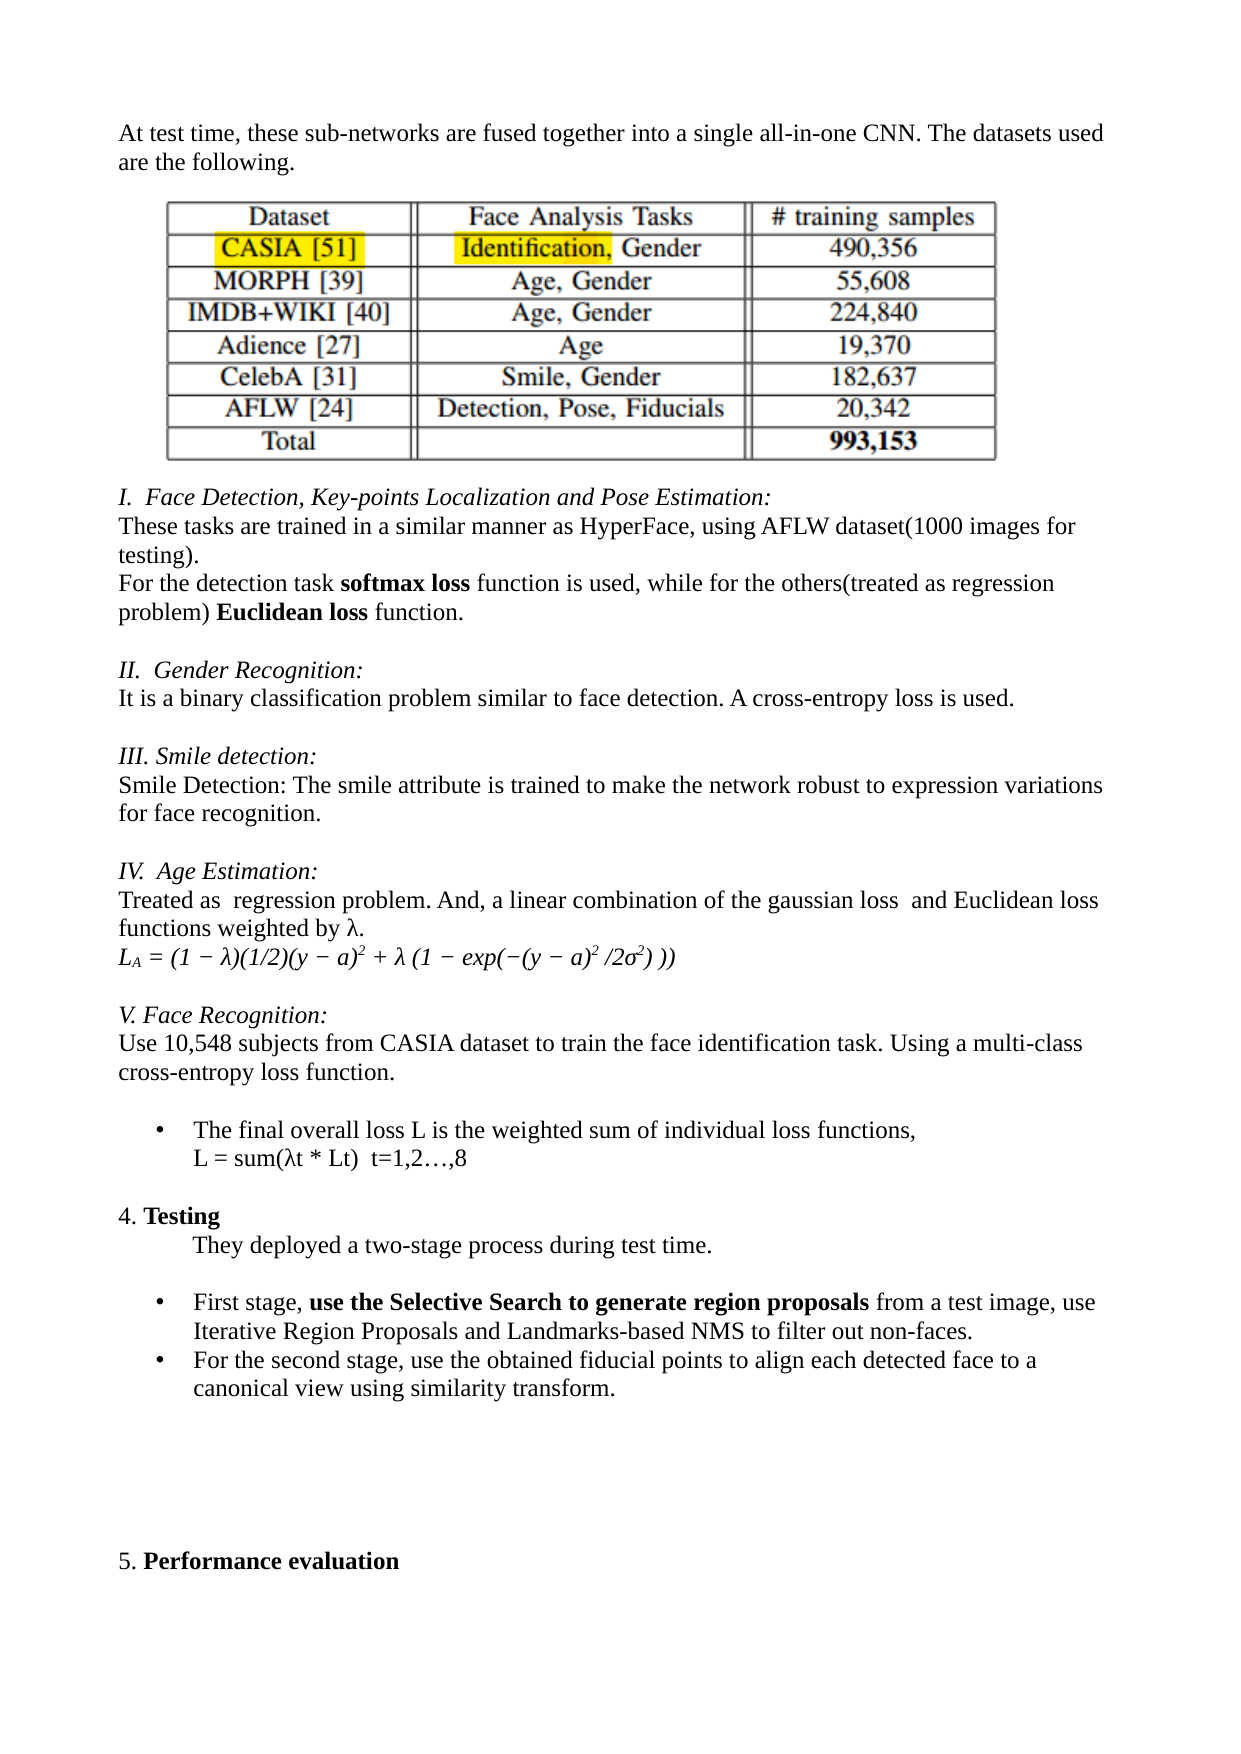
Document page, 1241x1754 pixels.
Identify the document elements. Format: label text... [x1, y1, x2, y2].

list The final overall loss L is the weighted sum of individual loss functions, [156, 1115, 1122, 1143]
text LA = (1 − λ)(1/2)(y − a)2 + λ (1 − exp(−(y − a)2 /2σ2) )) [118, 942, 1122, 971]
text 4. Testing [118, 1201, 1122, 1230]
text At test time, these sub-networks are fused together into a single all-in-one CNN. The datasets used are the following. [118, 118, 1122, 176]
text Smile Detection: The smile attribute is trained to make the network robust to expression variations for face recognition. [118, 770, 1122, 827]
list For the second stage, use the obtained fiducial points to align each detected face to a canonical view using similarity transform. [156, 1345, 1122, 1402]
text For the detection task softmax loss function is used, while for the others(treated as regression problem) Euclidean loss function. [118, 568, 1122, 626]
text III. Smile detection: [118, 741, 1122, 770]
text IV. Age Estimation: [118, 856, 1122, 885]
text I. Face Detection, Key-points Localization and Pose Estimation: [118, 176, 1122, 511]
text These tasks are trained in a similar manner as HyperFace, using AFLW dataset(1000 images for testing). [118, 511, 1122, 568]
text II. Gender Recognition: [118, 655, 1122, 683]
list L = sum(λt * Lt) t=1,2…,8 [156, 1143, 1122, 1172]
list First stage, use the Selective Search to generate region proposals from a test image, use Iterative Region Proposals and Landmarks-based NMS to filter out non-faces. [156, 1287, 1122, 1345]
picture [143, 186, 1010, 483]
text V. Face Recognition: [118, 1000, 1122, 1028]
text It is a binary classification problem similar to face detection. A cross-entropy loss is used. [118, 683, 1122, 712]
text Use 10,548 subjects from CASIA dataset to train the face identification task. Using a multi-class cross-entropy loss function. [118, 1028, 1122, 1086]
text They deployed a two-stage process during test time. [118, 1230, 1122, 1258]
text 5. Performance evaluation [118, 1546, 1122, 1575]
text Treated as regression problem. And, a linear combination of the gaussian loss and Euclidean loss functions weighted by λ. [118, 885, 1122, 942]
